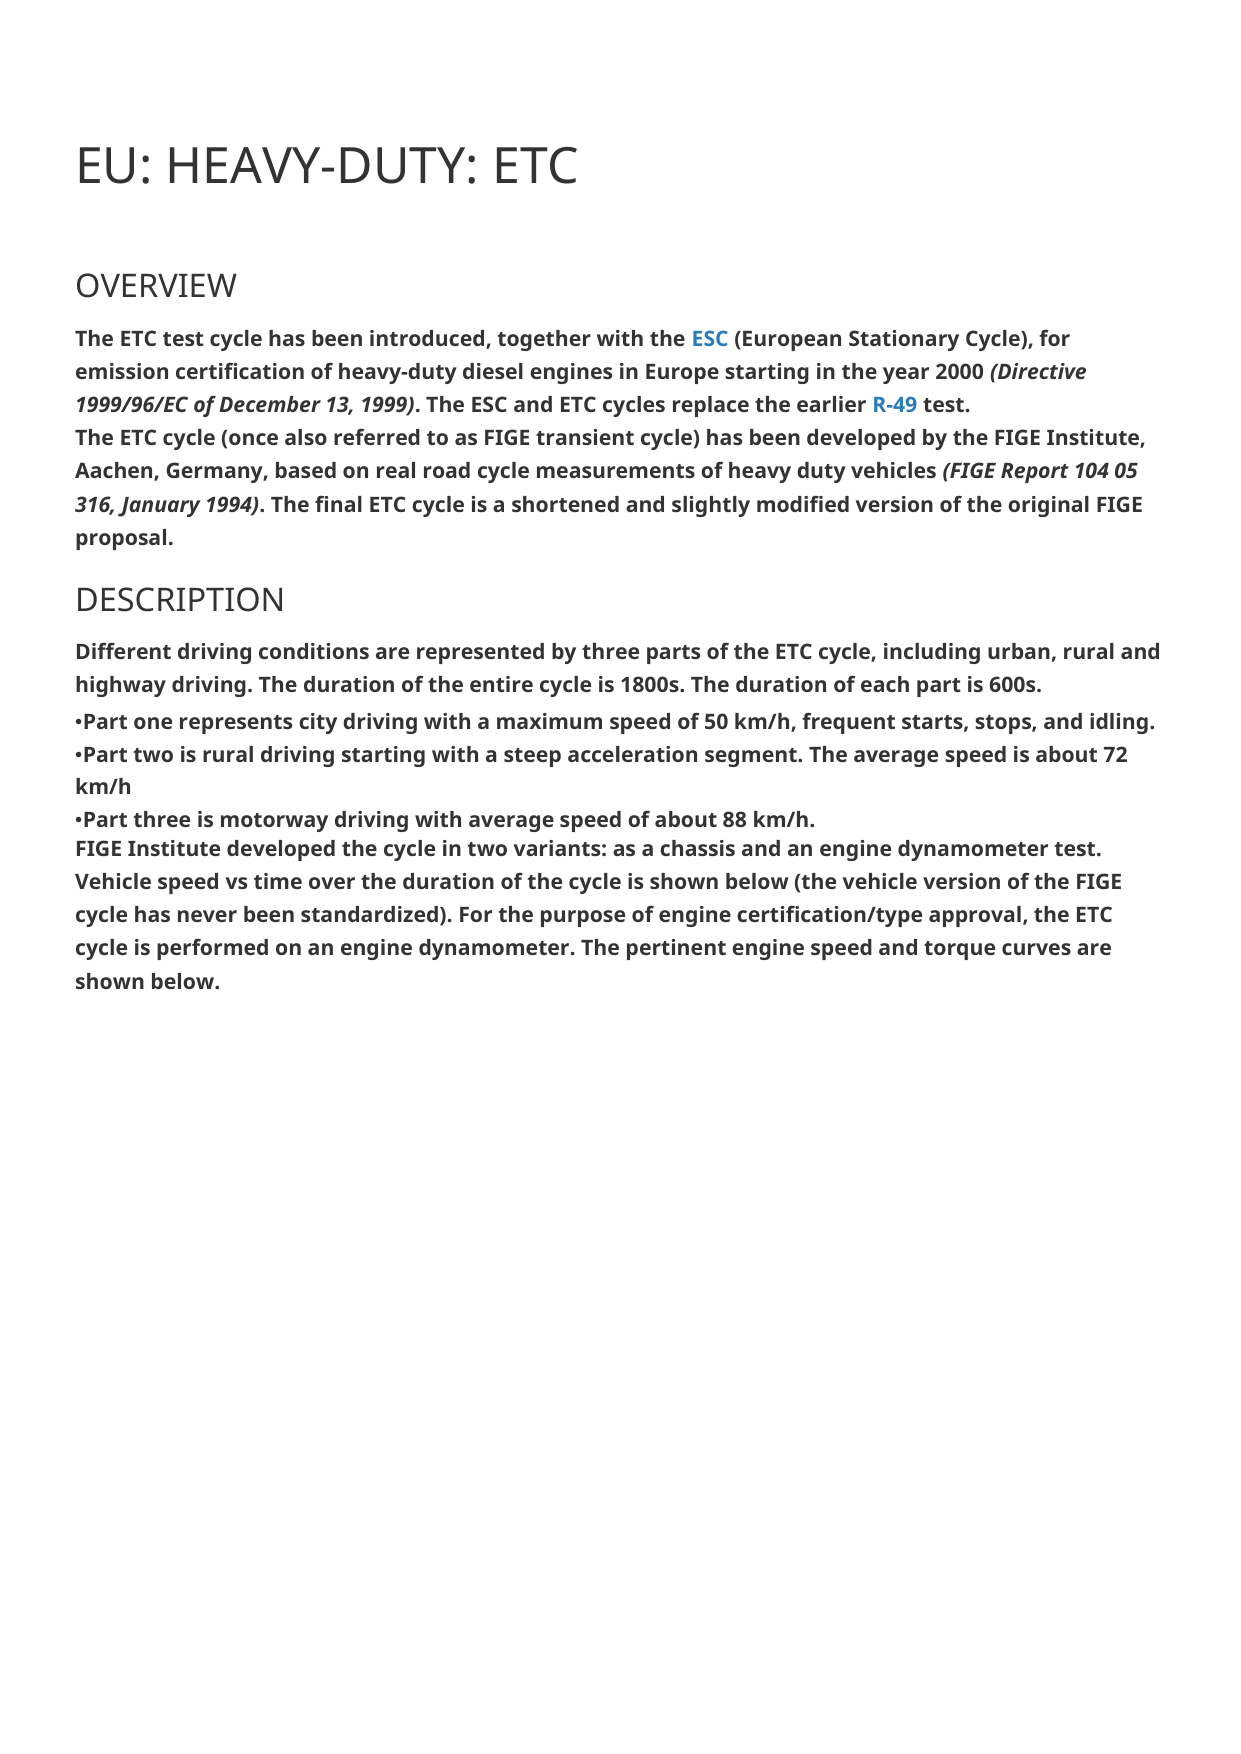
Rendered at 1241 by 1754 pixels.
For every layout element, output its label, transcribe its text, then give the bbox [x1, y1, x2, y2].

text FIGE Institute developed the cycle in two variants: as a chassis and an engine dynamometer test. Vehicle speed vs time over the duration of the cycle is shown below (the vehicle version of the FIGE cycle has never been standardized). For the purpose of engine certification/type approval, the ETC cycle is performed on an engine dynamometer. The pertinent engine speed and torque curves are shown below. [75, 833, 1165, 995]
list Part two is rural driving starting with a steep acceleration segment. The average speed is about 72 km/h [75, 736, 1165, 801]
subtitle DESCRIPTION [75, 577, 1165, 621]
subtitle EU: HEAVY-DUTY: ETC [75, 130, 1165, 198]
text Different driving conditions are represented by three parts of the ETC cycle, including urban, rural and highway driving. The duration of the entire cycle is 1800s. The duration of each part is 600s. [75, 637, 1165, 699]
text The ETC cycle (once also referred to as FIGE transient cycle) has been developed by the FIGE Institute, Aachen, Germany, based on real road cycle measurements of heavy duty vehicles (FIGE Report 104 05 316, January 1994). The final ETC cycle is a shortened and slightly modified version of the original FIGE proposal. [75, 423, 1165, 552]
text The ETC test cycle has been introduced, together with the ESC (European Stationary Cycle), for emission certification of heavy-duty diesel engines in Europe starting in the year 2000 (Directive 1999/96/EC of December 13, 1999). The ESC and ETC cycles replace the earlier R-49 test. [75, 323, 1165, 419]
subtitle OVERVIEW [75, 263, 1165, 307]
list Part one represents city driving with a maximum speed of 50 km/h, frequent starts, stops, and idling. [75, 703, 1165, 736]
list Part three is motorway driving with average speed of about 88 km/h. [75, 801, 1165, 833]
